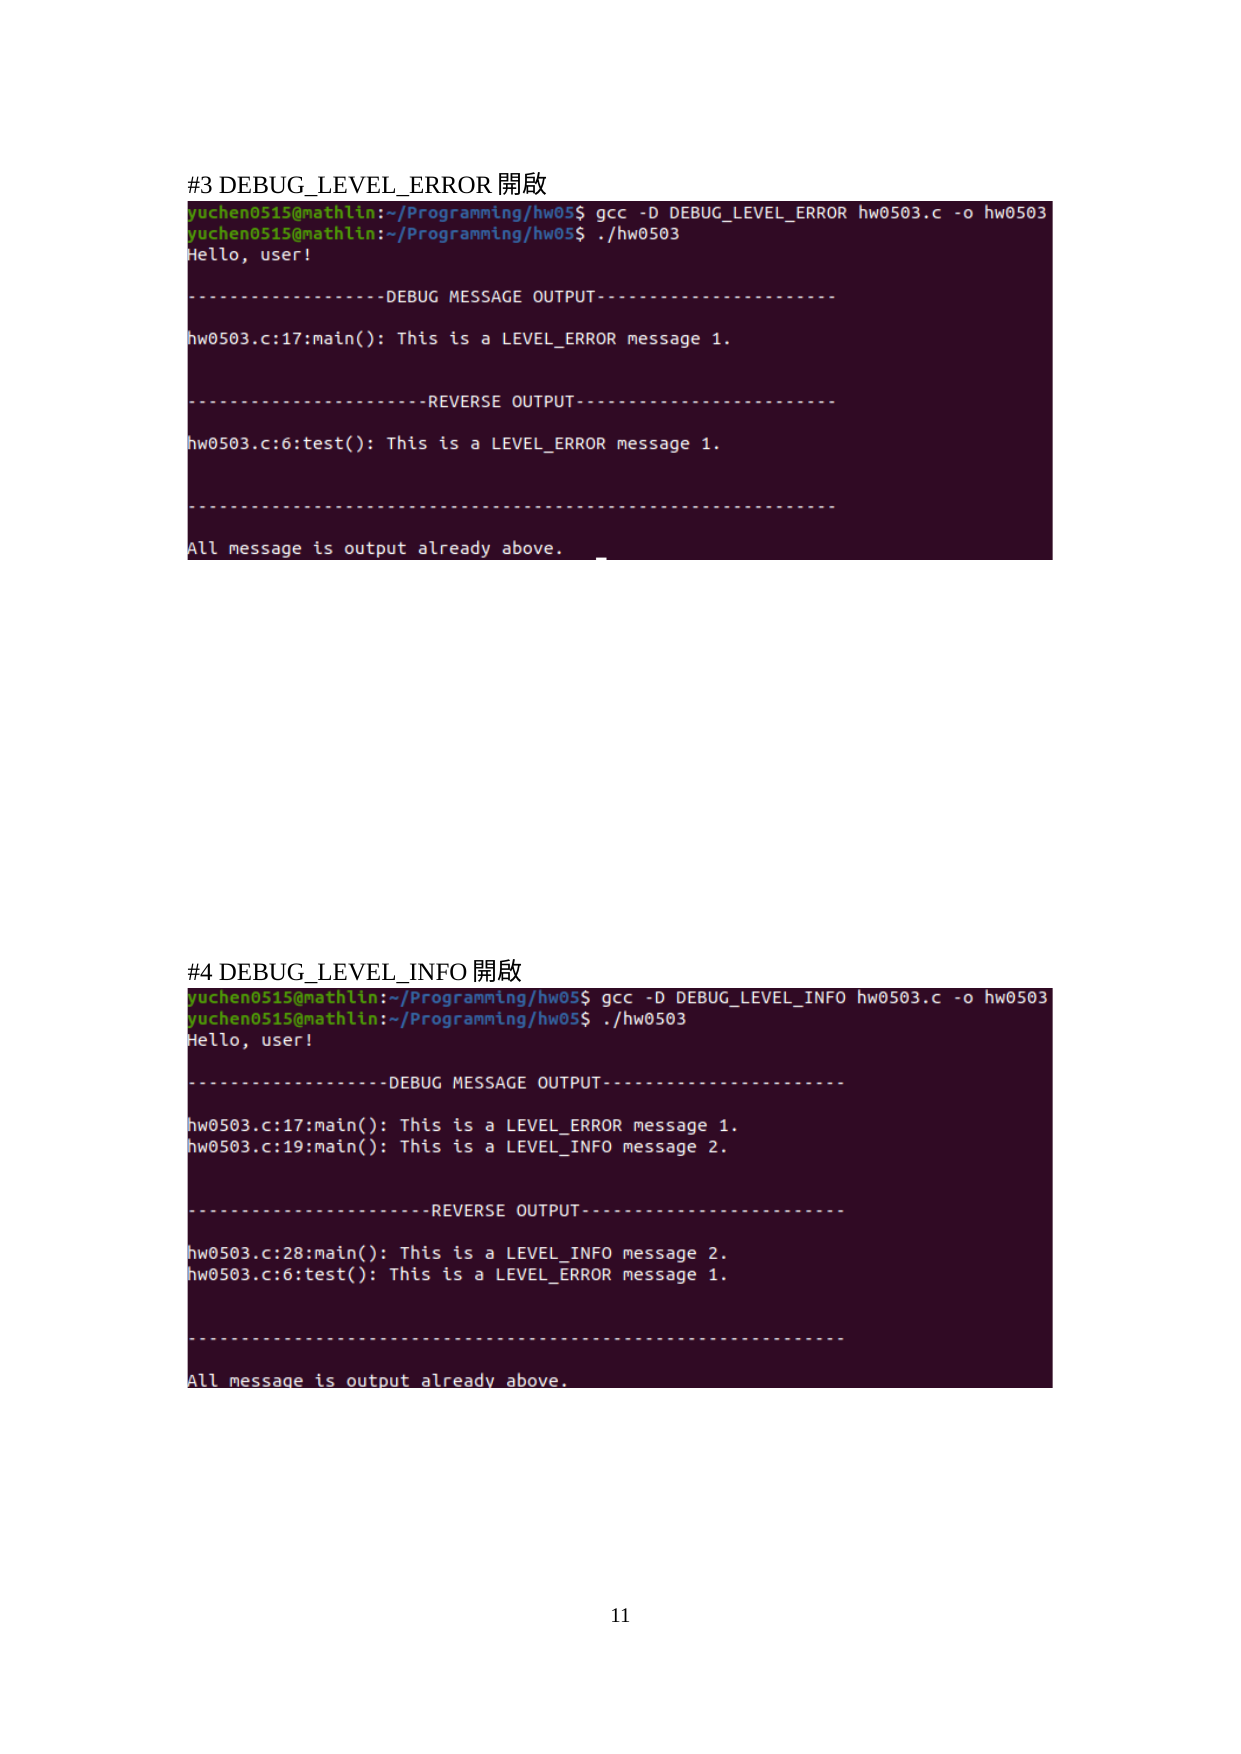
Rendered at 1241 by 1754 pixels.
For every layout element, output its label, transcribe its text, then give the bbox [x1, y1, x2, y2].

picture [187, 988, 1053, 1388]
text #3 DEBUG_LEVEL_ERROR開啟 [187, 164, 1053, 201]
text #4 DEBUG_LEVEL_INFO開啟 [187, 951, 1053, 988]
picture [187, 201, 1053, 560]
